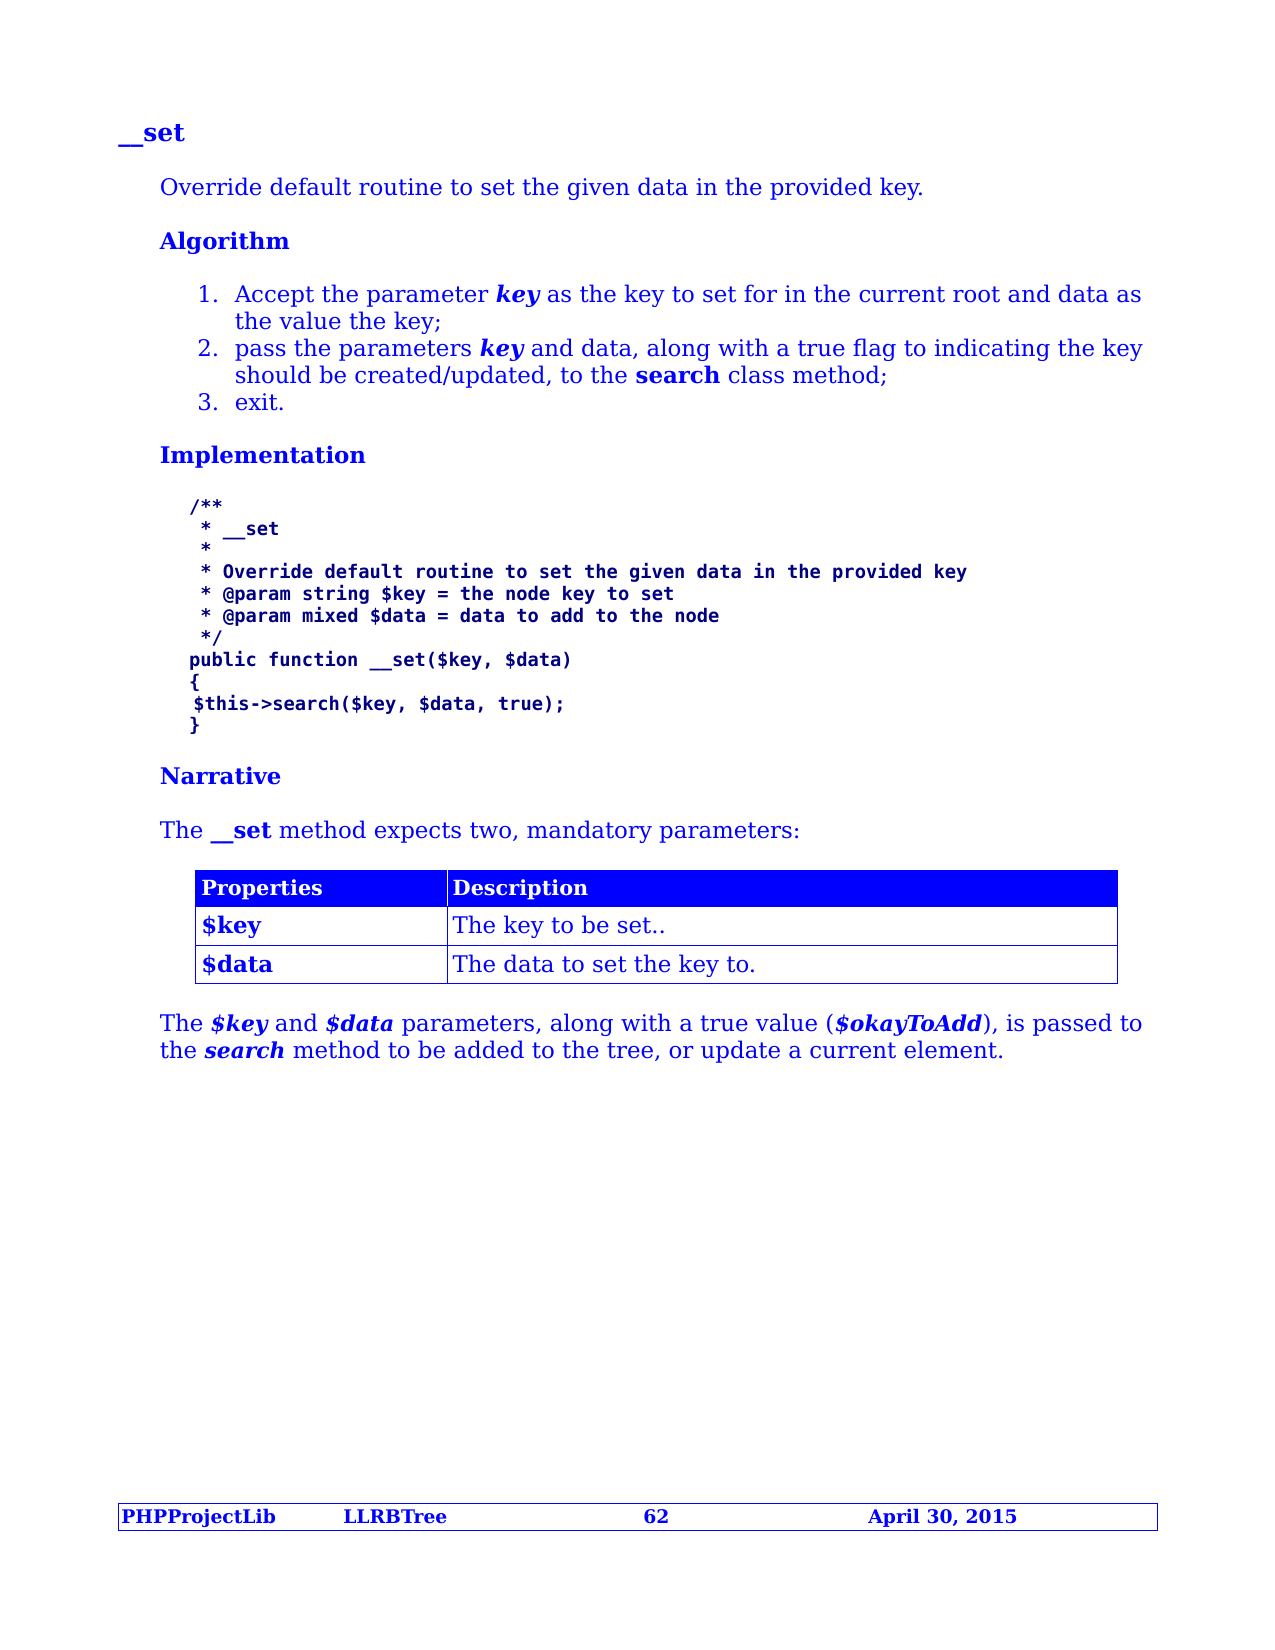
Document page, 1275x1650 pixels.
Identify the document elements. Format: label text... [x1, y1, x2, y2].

text Implementation [159, 442, 1157, 469]
table_header Properties [196, 871, 447, 906]
table_cell $data [196, 946, 447, 983]
text Narrative [159, 763, 1157, 790]
table_header Description [448, 871, 1117, 906]
table_cell The key to be set.. [448, 907, 1117, 945]
list * __set [189, 518, 1157, 539]
list * Override default routine to set the given data in the provided key [189, 561, 1157, 583]
text Algorithm [159, 227, 1157, 254]
table_cell The data to set the key to. [448, 946, 1117, 983]
list } [189, 714, 1157, 736]
list exit. [197, 389, 1157, 416]
list Accept the parameter key as the key to set for in the current root and data as the value the key; [197, 281, 1157, 335]
text The $key and $data parameters, along with a true value ($okayToAdd), is passed to the search method to be added to the tree, or update a current element. [159, 1010, 1157, 1063]
list * [189, 539, 1157, 561]
table_cell $key [196, 907, 447, 945]
list /** [189, 496, 1157, 518]
text The __set method expects two, mandatory parameters: [159, 817, 1157, 844]
text Override default routine to set the given data in the provided key. [159, 174, 1157, 201]
list public function __set($key, $data) [189, 649, 1157, 671]
list { [189, 671, 1157, 693]
list * @param mixed $data = data to add to the node [189, 605, 1157, 627]
list */ [189, 627, 1157, 649]
list $this->search($key, $data, true); [189, 693, 1157, 714]
title __set [118, 118, 1157, 147]
list * @param string $key = the node key to set [189, 583, 1157, 605]
list pass the parameters key and data, along with a true flag to indicating the key should be created/updated, to the search class method; [197, 335, 1157, 389]
